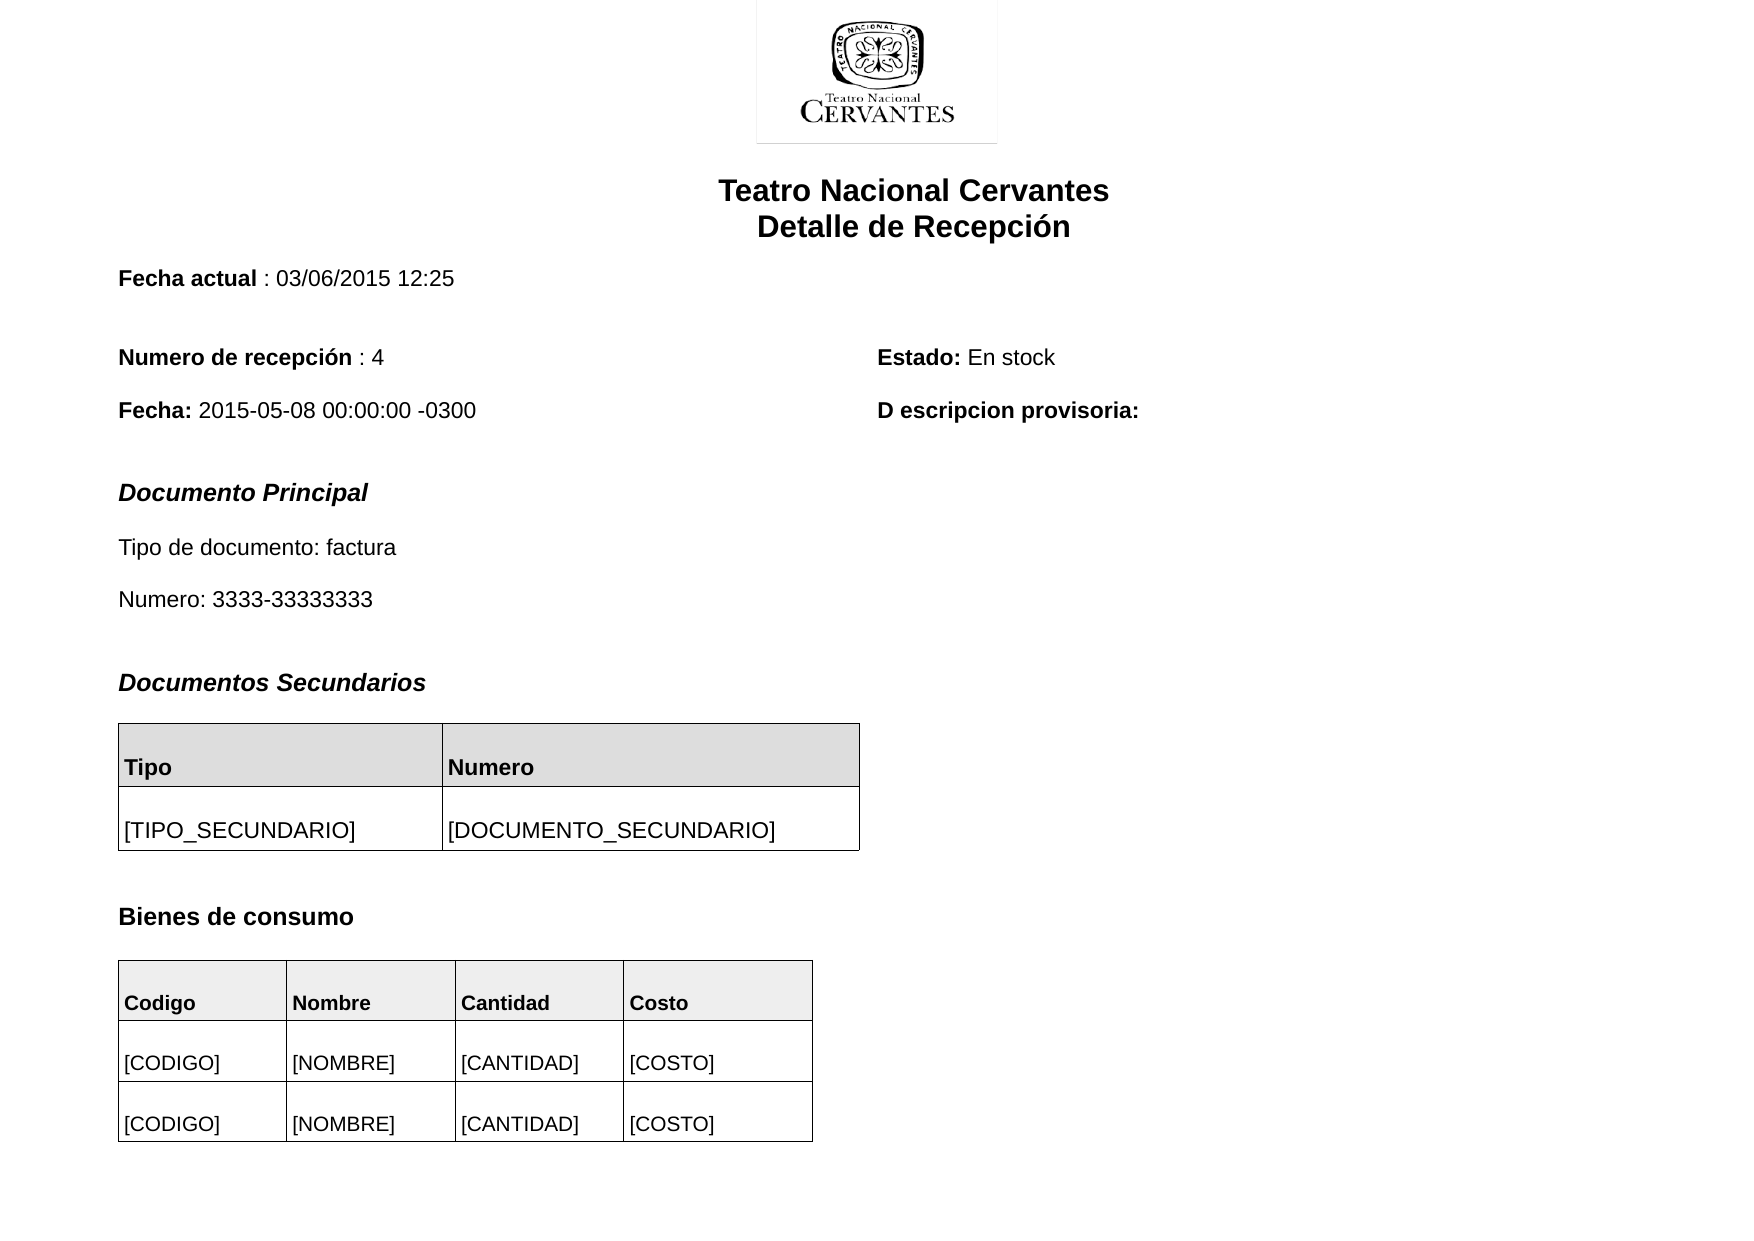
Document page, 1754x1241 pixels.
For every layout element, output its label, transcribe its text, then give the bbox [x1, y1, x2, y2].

table_cell [NOMBRE] [287, 1021, 455, 1081]
table_header Codigo [119, 961, 286, 1020]
text D escripcion provisoria: [877, 397, 1636, 423]
table_header Tipo [119, 724, 442, 786]
table_cell [CODIGO] [119, 1021, 286, 1081]
table_header Costo [624, 961, 812, 1020]
table_cell [CANTIDAD] [456, 1082, 623, 1141]
text Teatro Nacional Cervantes [118, 172, 1636, 208]
table_cell [CODIGO] [119, 1082, 286, 1141]
table_cell [DOCUMENTO_SECUNDARIO] [443, 787, 859, 849]
text Documento Principal [118, 478, 1636, 507]
table_cell [COSTO] [624, 1082, 812, 1141]
text Estado: En stock [877, 344, 1636, 371]
text Bienes de consumo [118, 902, 1636, 931]
table_cell [TIPO_SECUNDARIO] [119, 787, 442, 849]
picture [756, 0, 998, 144]
table_header Cantidad [456, 961, 623, 1020]
text Fecha: 2015-05-08 00:00:00 -0300 [118, 397, 877, 423]
table_cell [CANTIDAD] [456, 1021, 623, 1081]
table_cell [COSTO] [624, 1021, 812, 1081]
text Fecha actual : 03/06/2015 12:25 [118, 265, 1636, 292]
text Tipo de documento: factura [118, 533, 1636, 560]
text Documentos Secundarios [118, 668, 1636, 696]
table_cell [NOMBRE] [287, 1082, 455, 1141]
text Detalle de Recepción [118, 208, 1636, 244]
text Numero: 3333-33333333 [118, 586, 1636, 613]
text Numero de recepción : 4 [118, 344, 877, 371]
table_header Numero [443, 724, 859, 786]
table_header Nombre [287, 961, 455, 1020]
